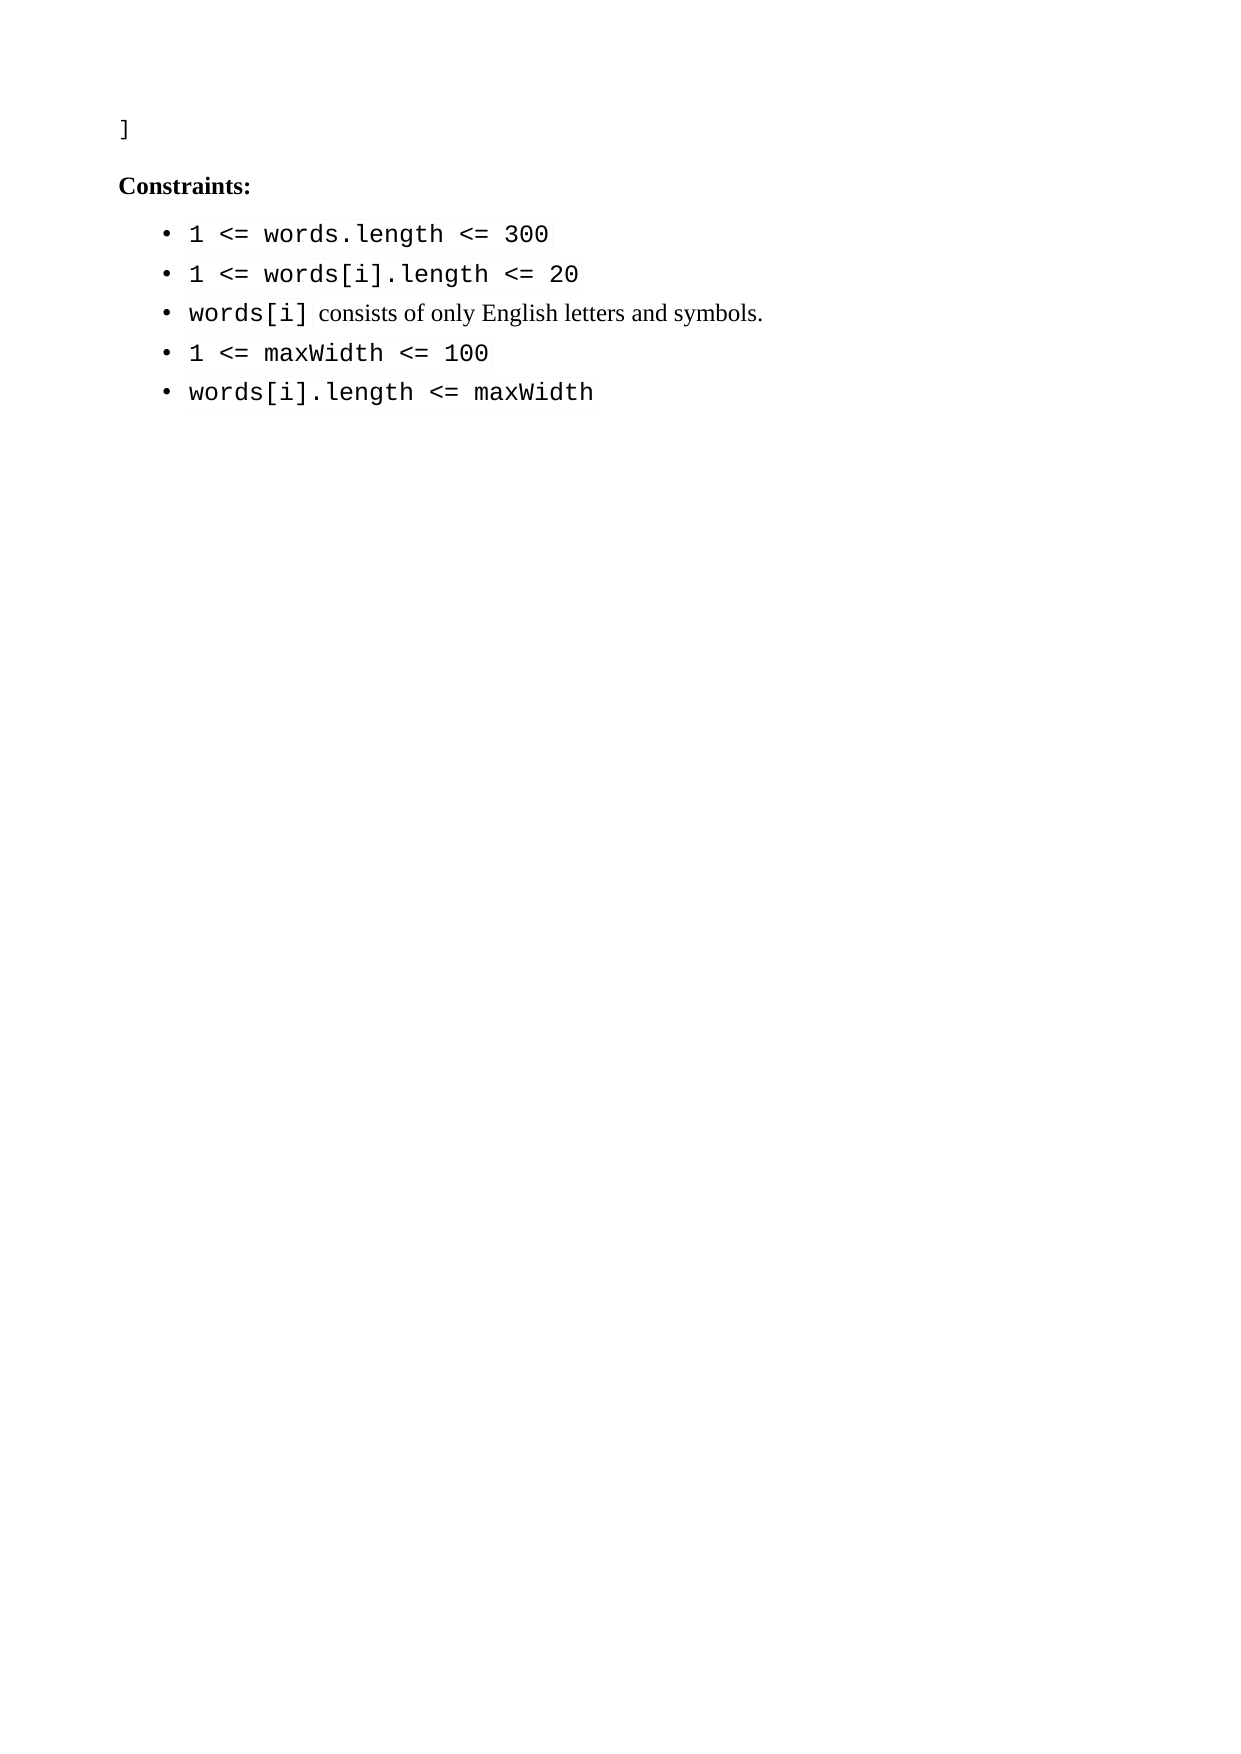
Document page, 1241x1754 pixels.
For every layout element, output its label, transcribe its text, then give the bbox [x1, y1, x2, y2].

list 1 <= maxWidth <= 100 [162, 337, 492, 372]
list words[i].length <= maxWidth [162, 377, 597, 411]
list 1 <= words[i].length <= 20 [162, 258, 582, 293]
list [598, 377, 1122, 411]
text Constraints: [118, 171, 1122, 200]
list [493, 337, 1122, 372]
list words[i] consists of only English letters and symbols. [162, 298, 312, 332]
text ] [118, 118, 1122, 142]
list 1 <= words.length <= 300 [162, 219, 552, 253]
list words[i] consists of only English letters and symbols. [313, 298, 1122, 332]
list [553, 219, 1122, 253]
list [583, 258, 1122, 293]
